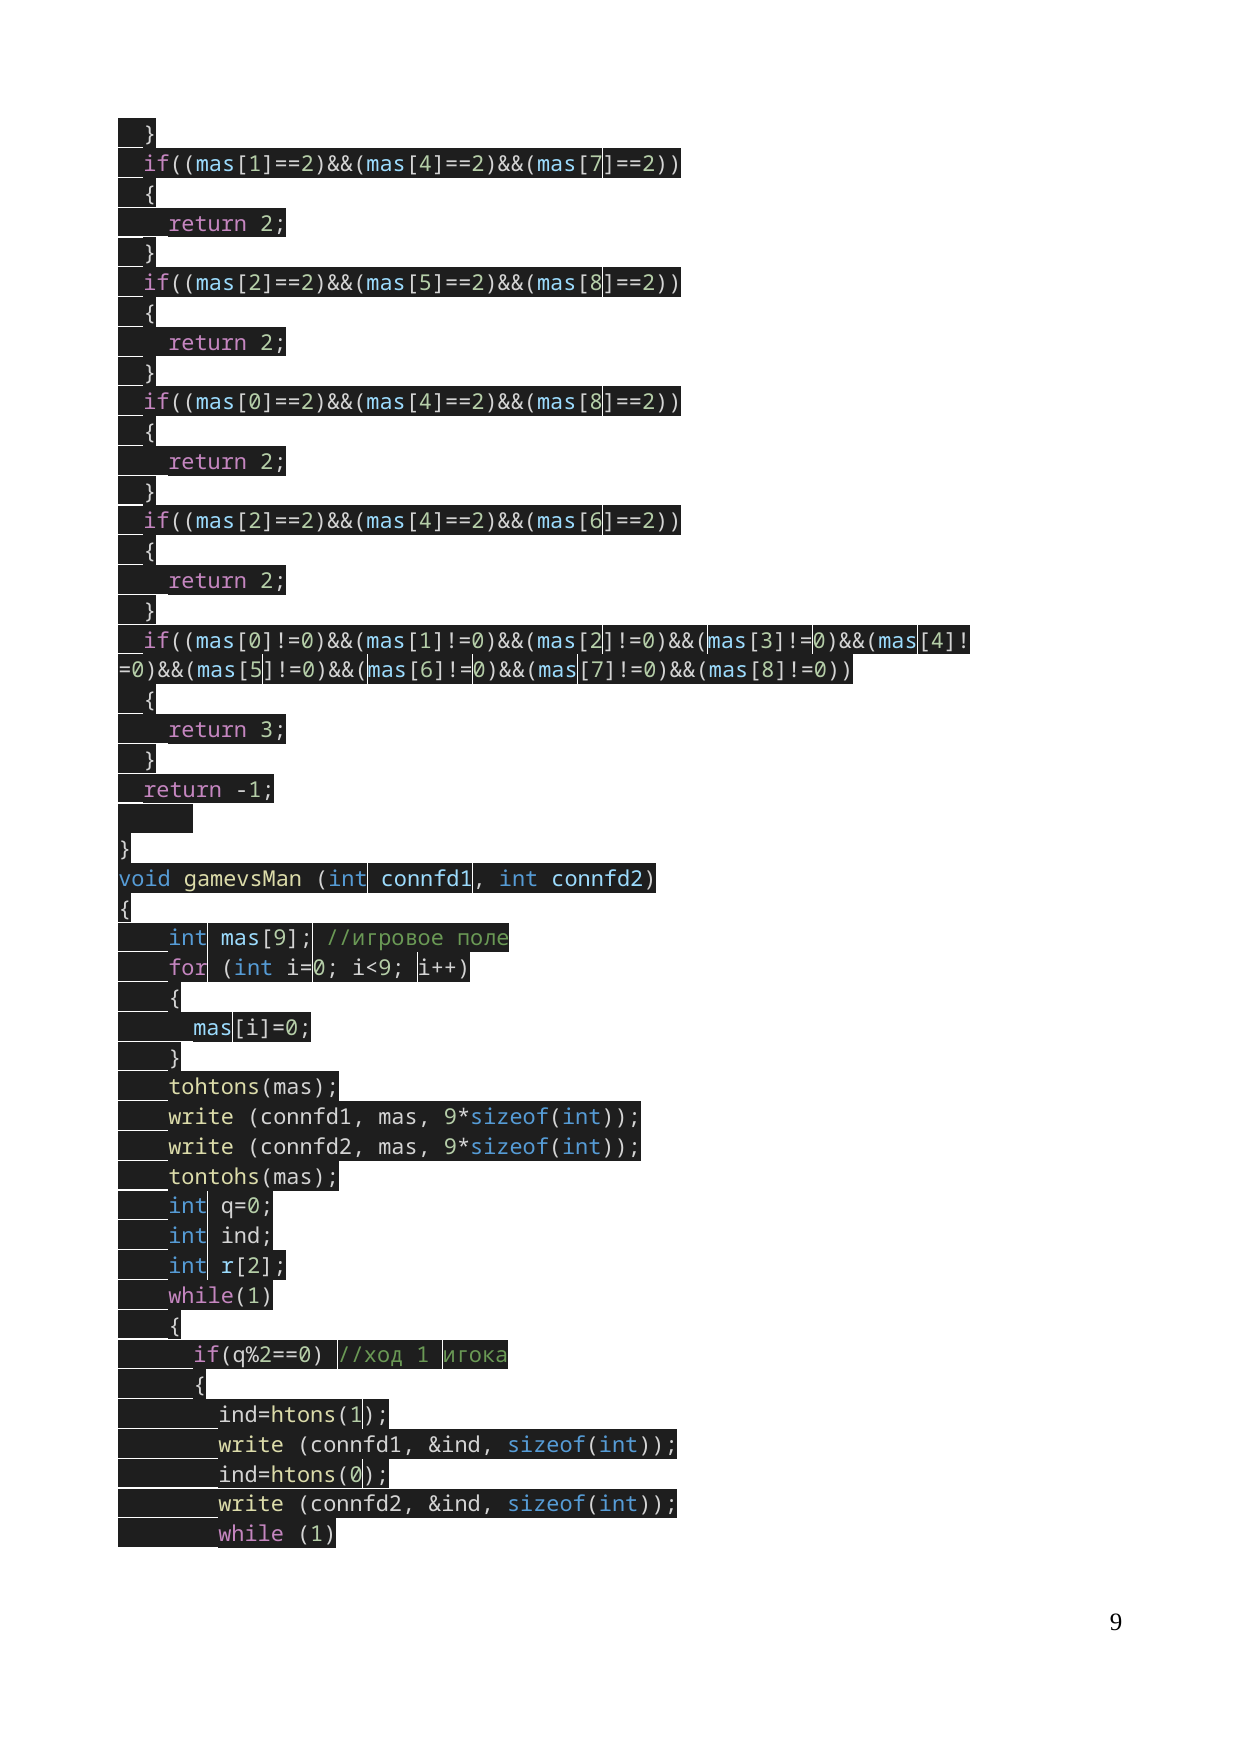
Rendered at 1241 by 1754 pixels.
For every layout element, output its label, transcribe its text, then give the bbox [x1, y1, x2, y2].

text ind=htons(0); [118, 1459, 1122, 1488]
text while (1) [118, 1518, 1122, 1548]
text int mas[9]; //игровое поле [118, 922, 1122, 952]
text ind=htons(1); [118, 1399, 1122, 1429]
text tontohs(mas); [118, 1161, 1122, 1191]
text } [118, 356, 1122, 386]
text { [118, 1369, 1122, 1399]
text } [118, 118, 1122, 148]
text { [118, 416, 1122, 446]
text { [118, 297, 1122, 327]
text { [118, 178, 1122, 207]
text if(q%2==0) //ход 1 игока [118, 1339, 1122, 1369]
text } [118, 1042, 1122, 1071]
text if((mas[2]==2)&&(mas[4]==2)&&(mas[6]==2)) [118, 505, 1122, 535]
text void gamevsMan (int connfd1, int connfd2) [118, 863, 1122, 893]
text write (connfd1, &ind, sizeof(int)); [118, 1429, 1122, 1459]
text } [118, 833, 1122, 863]
text if((mas[0]!=0)&&(mas[1]!=0)&&(mas[2]!=0)&&(mas[3]!=0)&&(mas[4]!=0)&&(mas[5]!=0)&&(mas[6]!=0)&&(mas[7]!=0)&&(mas[8]!=0)) [118, 624, 1122, 684]
text } [118, 744, 1122, 773]
text if((mas[1]==2)&&(mas[4]==2)&&(mas[7]==2)) [118, 148, 1122, 178]
text { [118, 535, 1122, 565]
text } [118, 595, 1122, 624]
text int r[2]; [118, 1250, 1122, 1280]
text { [118, 1310, 1122, 1339]
text int ind; [118, 1220, 1122, 1250]
text return 2; [118, 446, 1122, 476]
text write (connfd2, &ind, sizeof(int)); [118, 1488, 1122, 1518]
text return 2; [118, 565, 1122, 595]
text for (int i=0; i<9; i++) [118, 952, 1122, 982]
text return 2; [118, 207, 1122, 237]
text return 2; [118, 327, 1122, 356]
text return 3; [118, 714, 1122, 744]
text tohtons(mas); [118, 1071, 1122, 1101]
text { [118, 893, 1122, 922]
text { [118, 684, 1122, 714]
text if((mas[0]==2)&&(mas[4]==2)&&(mas[8]==2)) [118, 386, 1122, 416]
text int q=0; [118, 1191, 1122, 1220]
text } [118, 476, 1122, 505]
text } [118, 237, 1122, 267]
text if((mas[2]==2)&&(mas[5]==2)&&(mas[8]==2)) [118, 267, 1122, 297]
text mas[i]=0; [118, 1012, 1122, 1042]
text write (connfd1, mas, 9*sizeof(int)); [118, 1101, 1122, 1131]
text return -1; [118, 773, 1122, 803]
text { [118, 982, 1122, 1012]
text write (connfd2, mas, 9*sizeof(int)); [118, 1131, 1122, 1161]
text while(1) [118, 1280, 1122, 1310]
